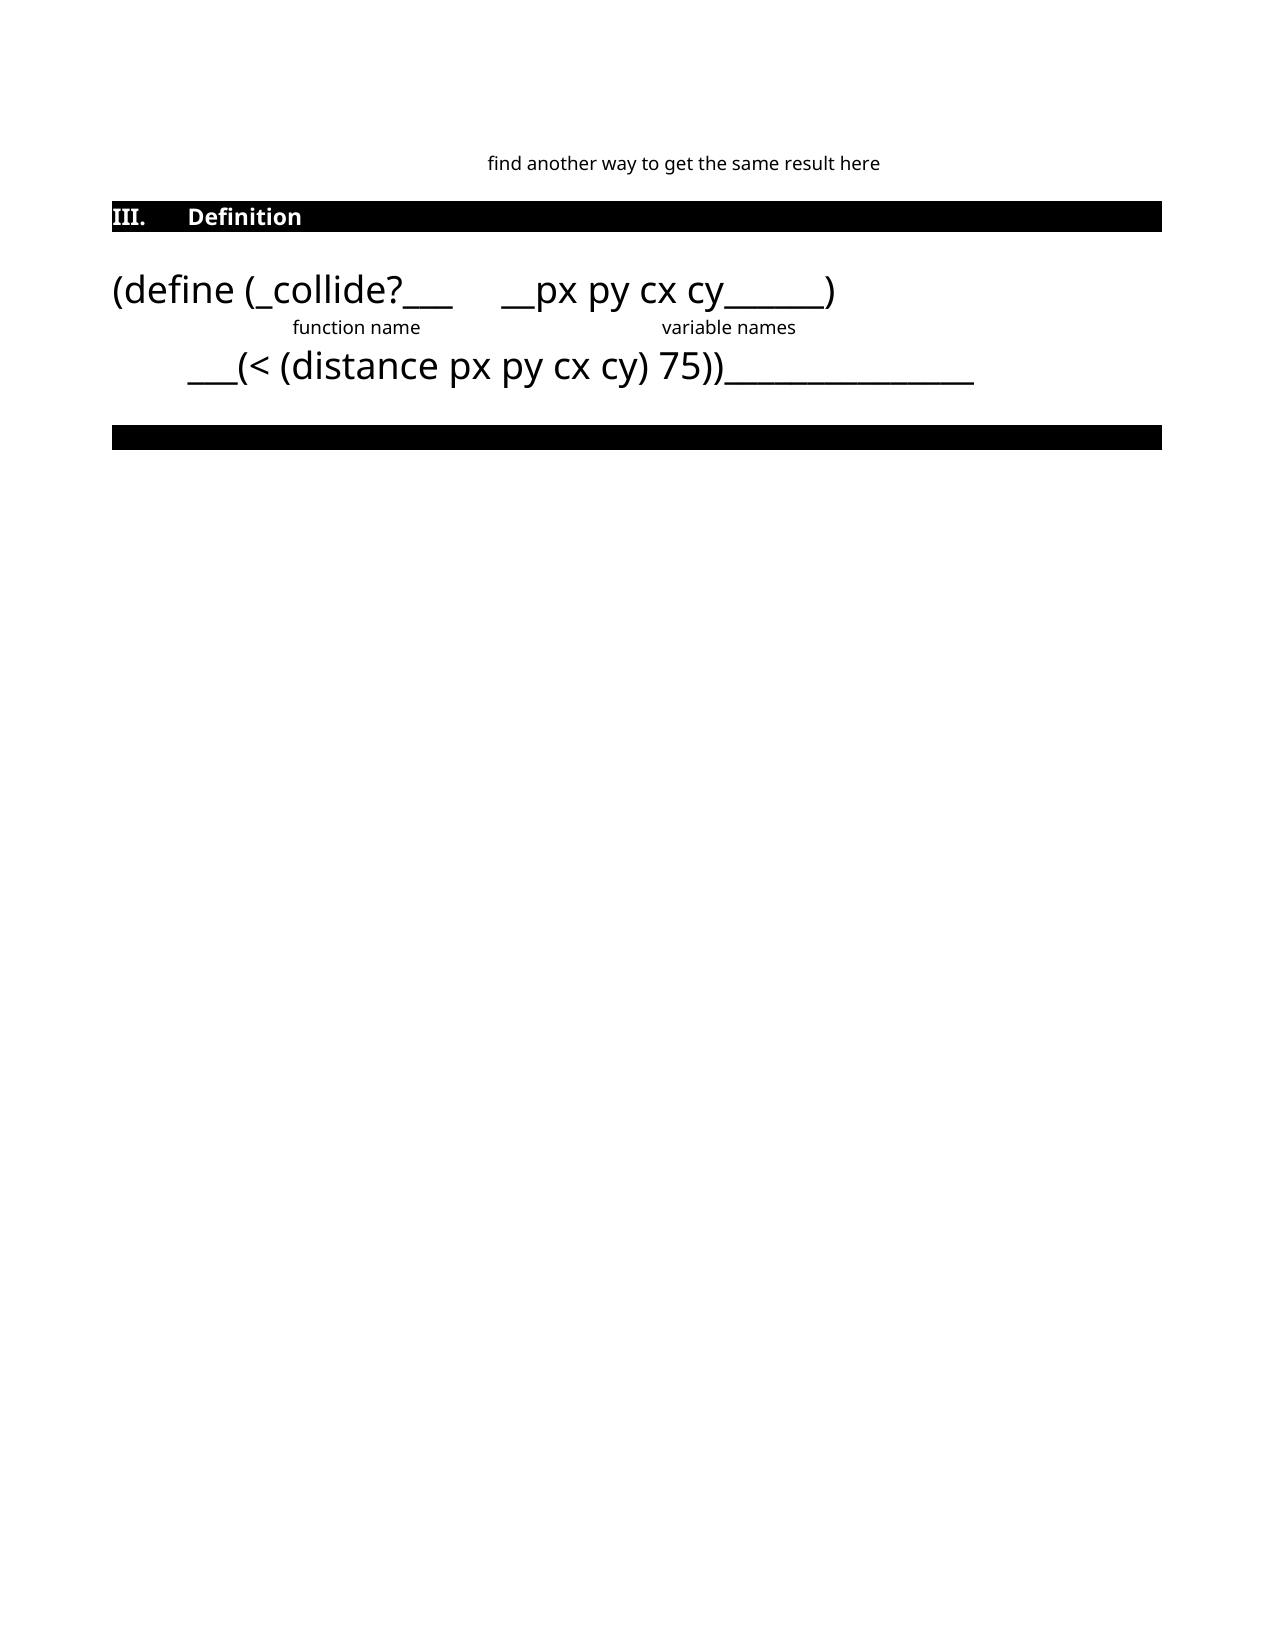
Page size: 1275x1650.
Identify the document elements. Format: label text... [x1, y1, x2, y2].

subtitle Definition [112, 201, 1162, 232]
text find another way to get the same result here [487, 150, 1162, 176]
text (define (_collide?___ __px py cx cy______) [112, 263, 1162, 314]
text function name variable names [112, 314, 1162, 339]
text ___(< (distance px py cx cy) 75))_______________ [112, 339, 1162, 391]
